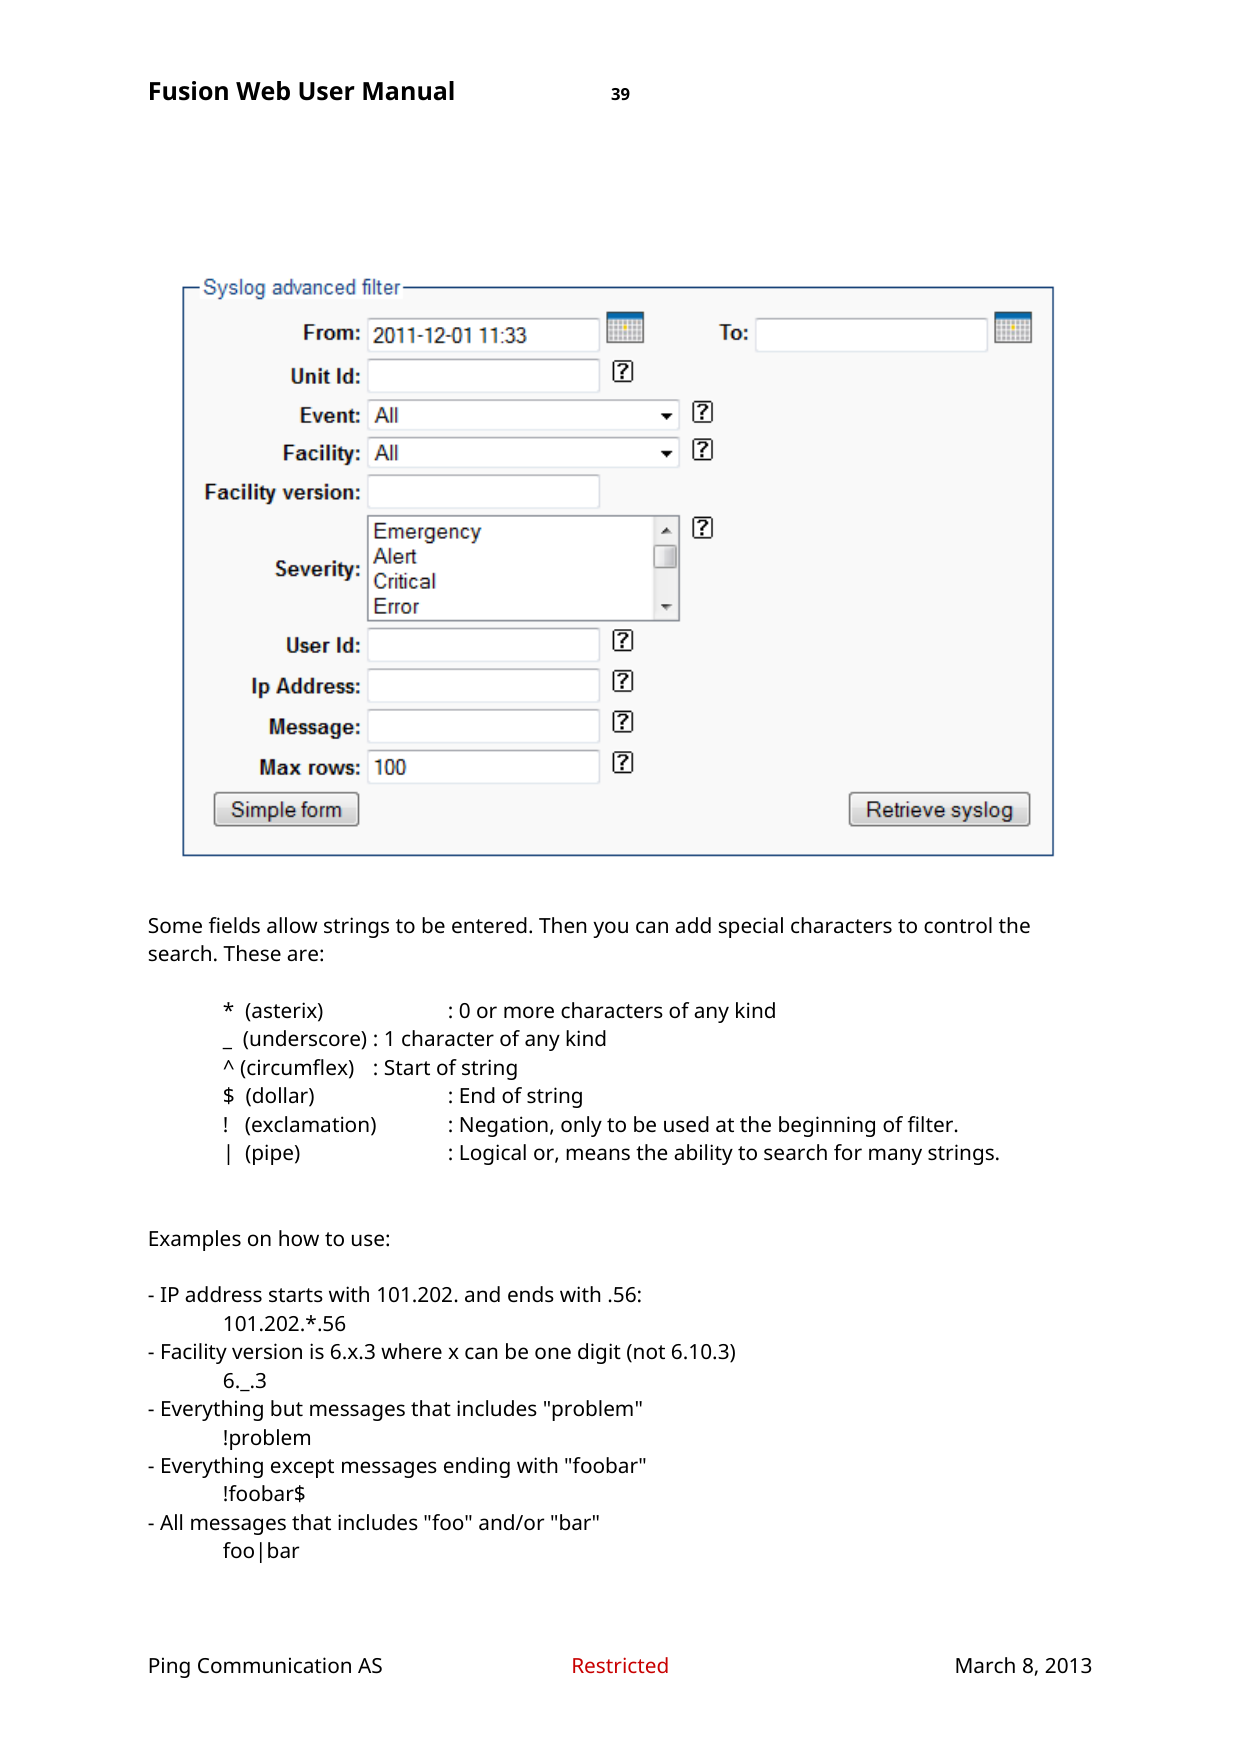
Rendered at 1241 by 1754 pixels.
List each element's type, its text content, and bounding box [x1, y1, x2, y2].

text * (asterix) : 0 or more characters of any kind [148, 996, 1092, 1024]
text Examples on how to use: [148, 1224, 1092, 1252]
text - All messages that includes "foo" and/or "bar" [148, 1508, 1092, 1536]
text - Everything except messages ending with "foobar" [148, 1451, 1092, 1479]
text !problem [148, 1423, 1092, 1451]
text - Everything but messages that includes "problem" [148, 1394, 1092, 1423]
text - Facility version is 6.x.3 where x can be one digit (not 6.10.3) [148, 1337, 1092, 1366]
text $ (dollar) : End of string [148, 1081, 1092, 1110]
text Some fields allow strings to be entered. Then you can add special characters to control the search. These are: [148, 911, 1092, 968]
text foo|bar [148, 1536, 1092, 1565]
text !foobar$ [148, 1479, 1092, 1508]
text ! (exclamation) : Negation, only to be used at the beginning of filter. [148, 1110, 1092, 1138]
text ^ (circumflex) : Start of string [148, 1053, 1092, 1081]
text | (pipe) : Logical or, means the ability to search for many strings. [148, 1138, 1092, 1195]
text - IP address starts with 101.202. and ends with .56: [148, 1281, 1092, 1309]
text 101.202.*.56 [148, 1309, 1092, 1337]
picture [164, 276, 1076, 883]
text _ (underscore) : 1 character of any kind [148, 1024, 1092, 1053]
text 6._.3 [148, 1366, 1092, 1394]
